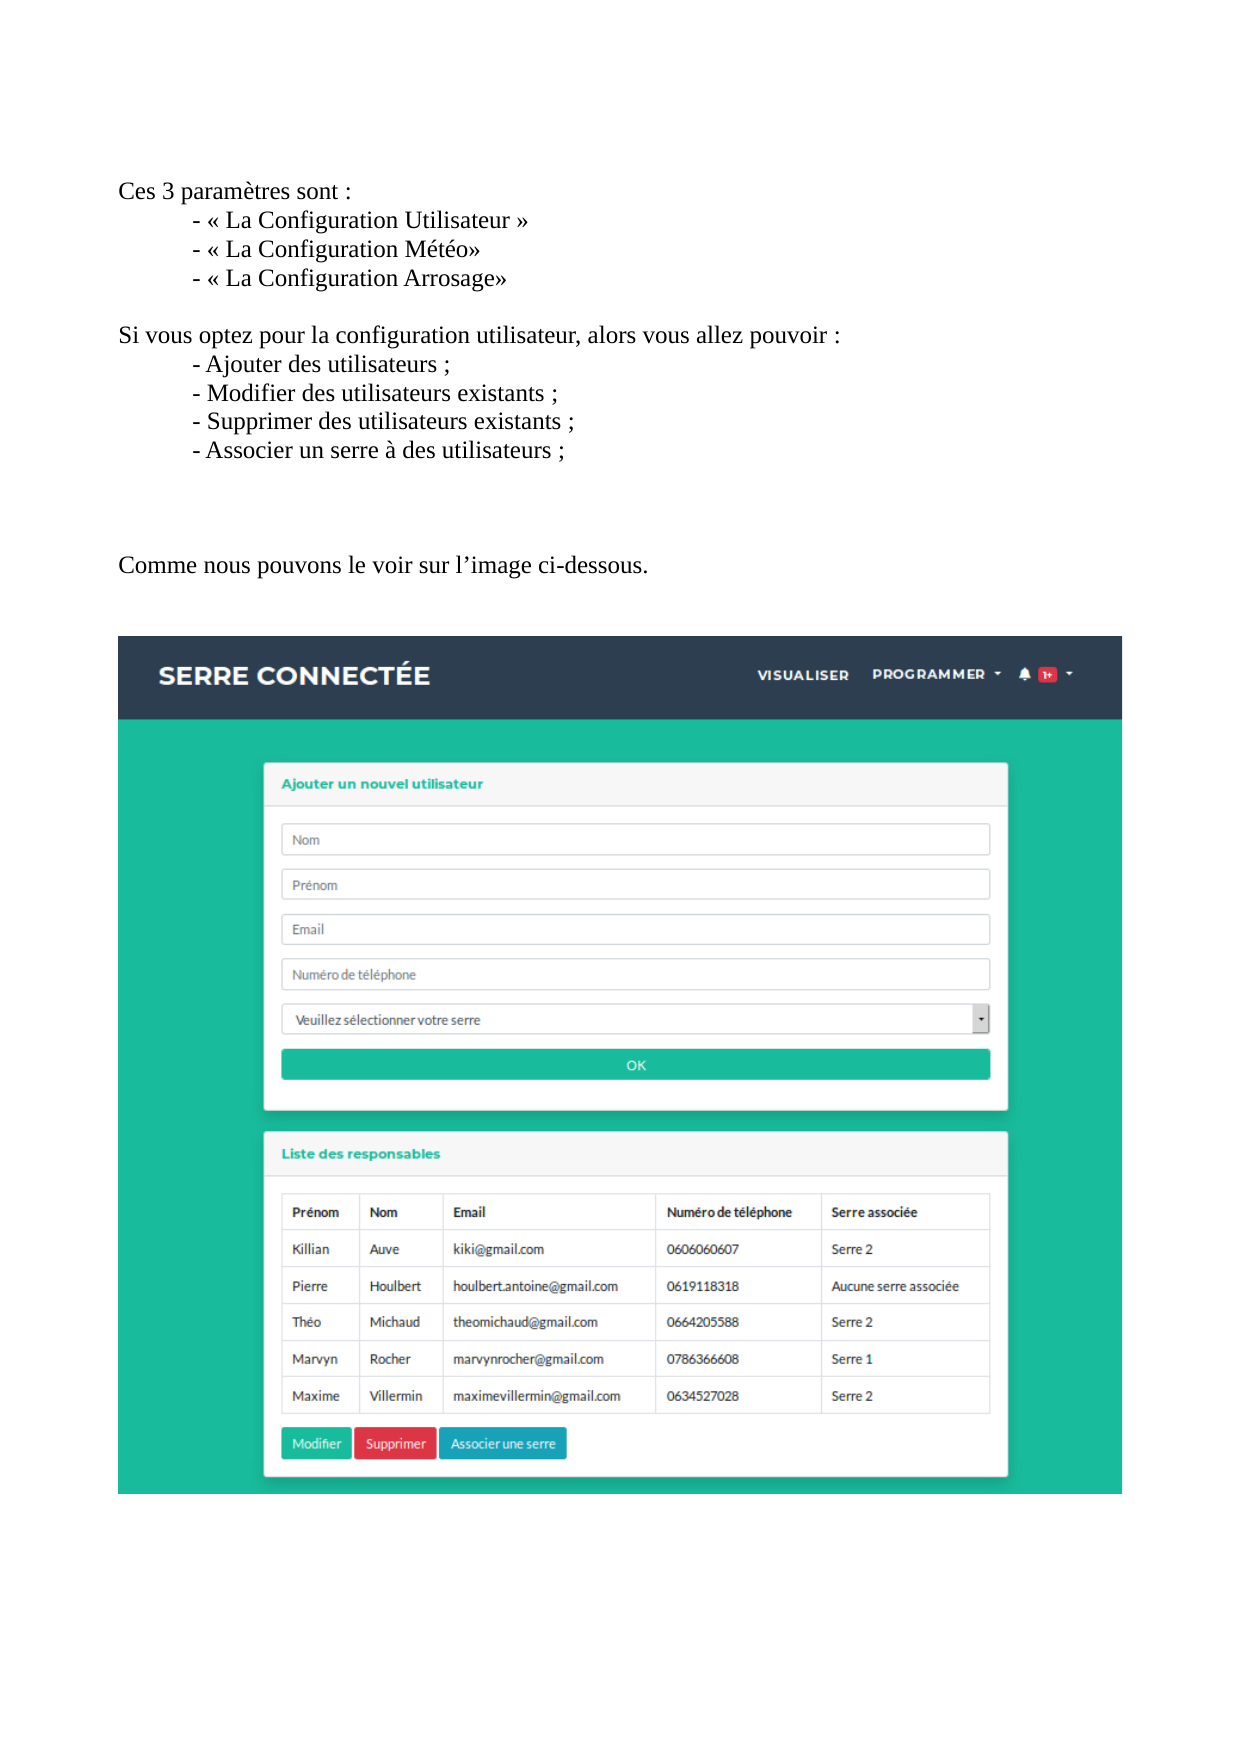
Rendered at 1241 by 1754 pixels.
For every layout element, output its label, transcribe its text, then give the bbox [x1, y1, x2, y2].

picture [118, 636, 1123, 1494]
text Comme nous pouvons le voir sur l’image ci-dessous. [118, 550, 1122, 579]
text - Ajouter des utilisateurs ; [118, 349, 1122, 378]
text Si vous optez pour la configuration utilisateur, alors vous allez pouvoir : [118, 320, 1122, 349]
text - « La Configuration Utilisateur » [118, 205, 1122, 234]
text - Supprimer des utilisateurs existants ; [118, 406, 1122, 435]
text - Modifier des utilisateurs existants ; [118, 378, 1122, 406]
text - Associer un serre à des utilisateurs ; [118, 435, 1122, 464]
text - « La Configuration Météo» [118, 234, 1122, 263]
text - « La Configuration Arrosage» [118, 263, 1122, 291]
text Ces 3 paramètres sont : [118, 176, 1122, 205]
